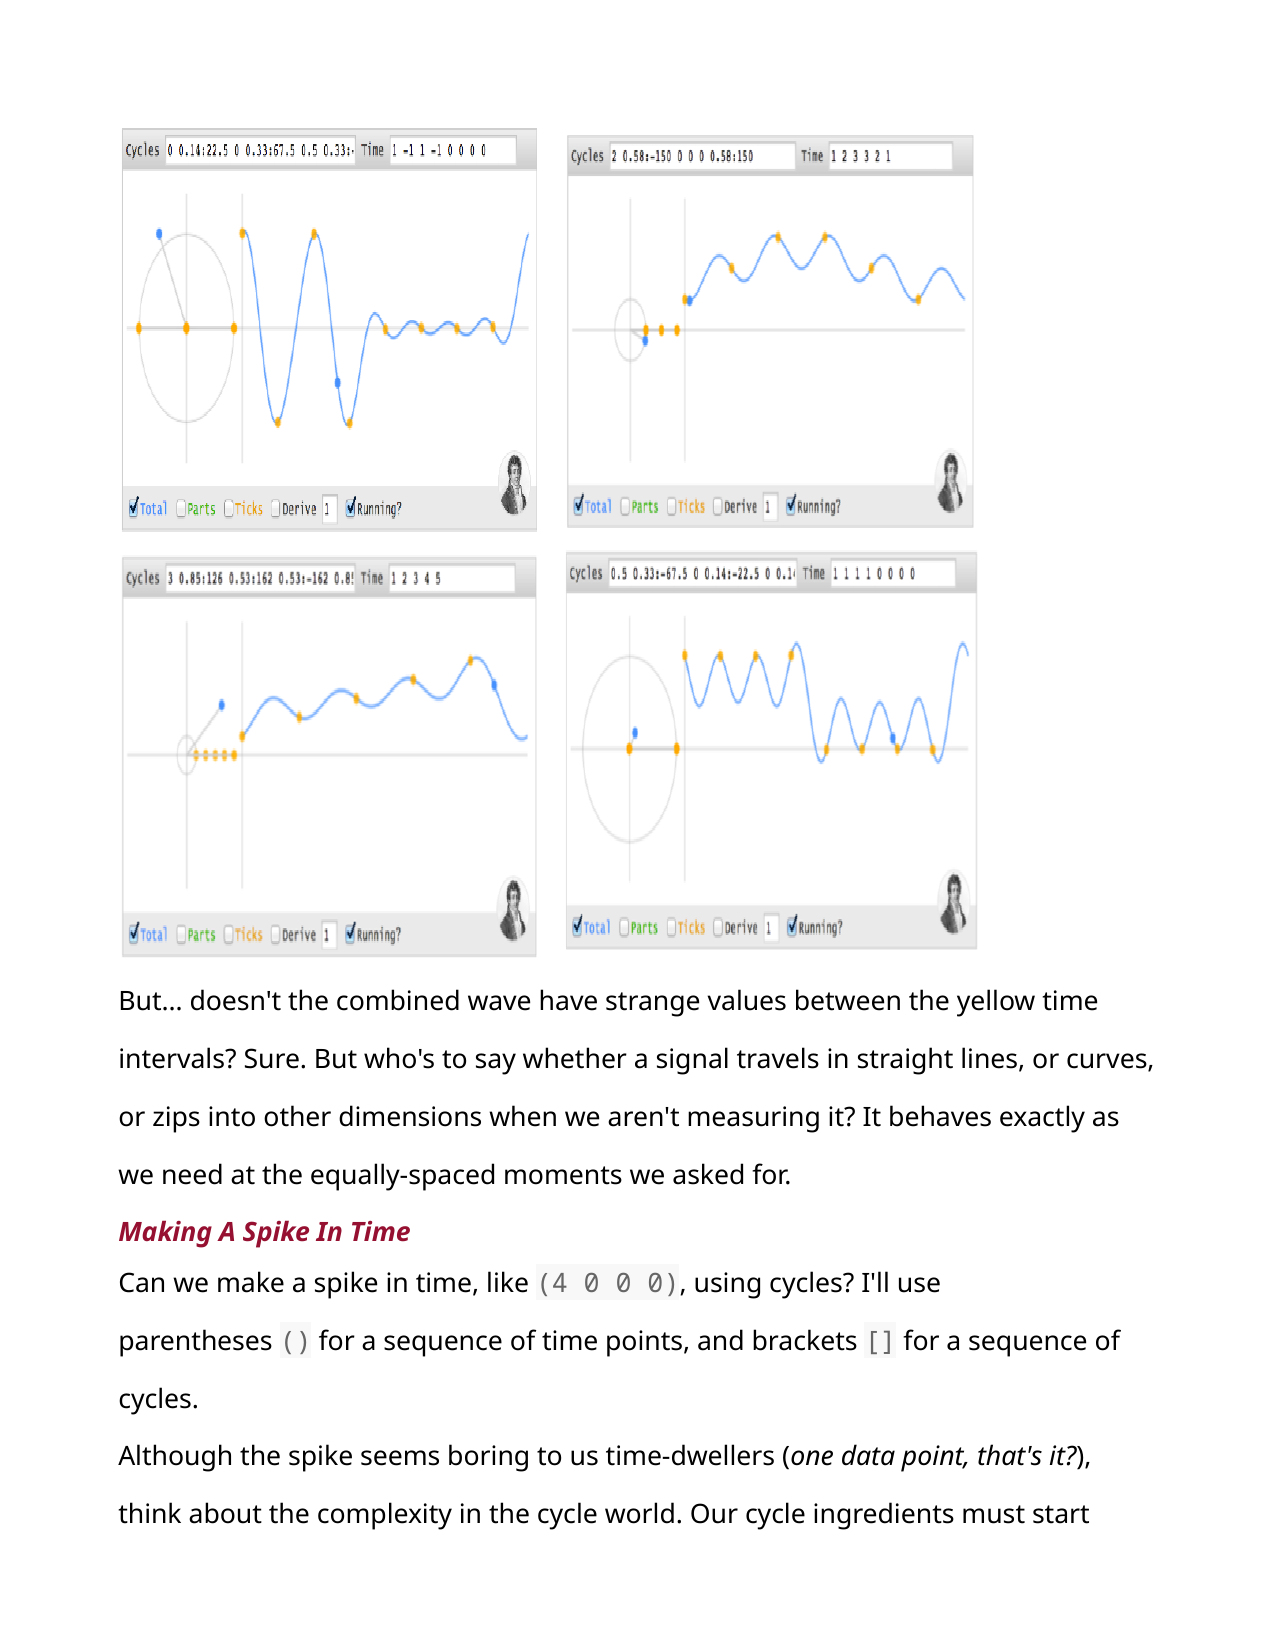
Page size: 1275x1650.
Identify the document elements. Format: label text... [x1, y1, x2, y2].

text Although the spike seems boring to us time-dwellers (one data point, that's it?), think about the complexity in the cycle world. Our cycle ingredients must start [118, 1437, 1157, 1531]
picture [118, 118, 981, 965]
subtitle Making A Spike In Time [118, 1213, 1157, 1249]
text But… doesn't the combined wave have strange values between the yellow time intervals? Sure. But who's to say whether a signal travels in straight lines, or curves, or zips into other dimensions when we aren't measuring it? It behaves exactly as we need at the equally-spaced moments we asked for. [118, 982, 1157, 1192]
text Can we make a spike in time, like (4 0 0 0), using cycles? I'll use parentheses () for a sequence of time points, and brackets [] for a sequence of cycles. [118, 1264, 1157, 1416]
